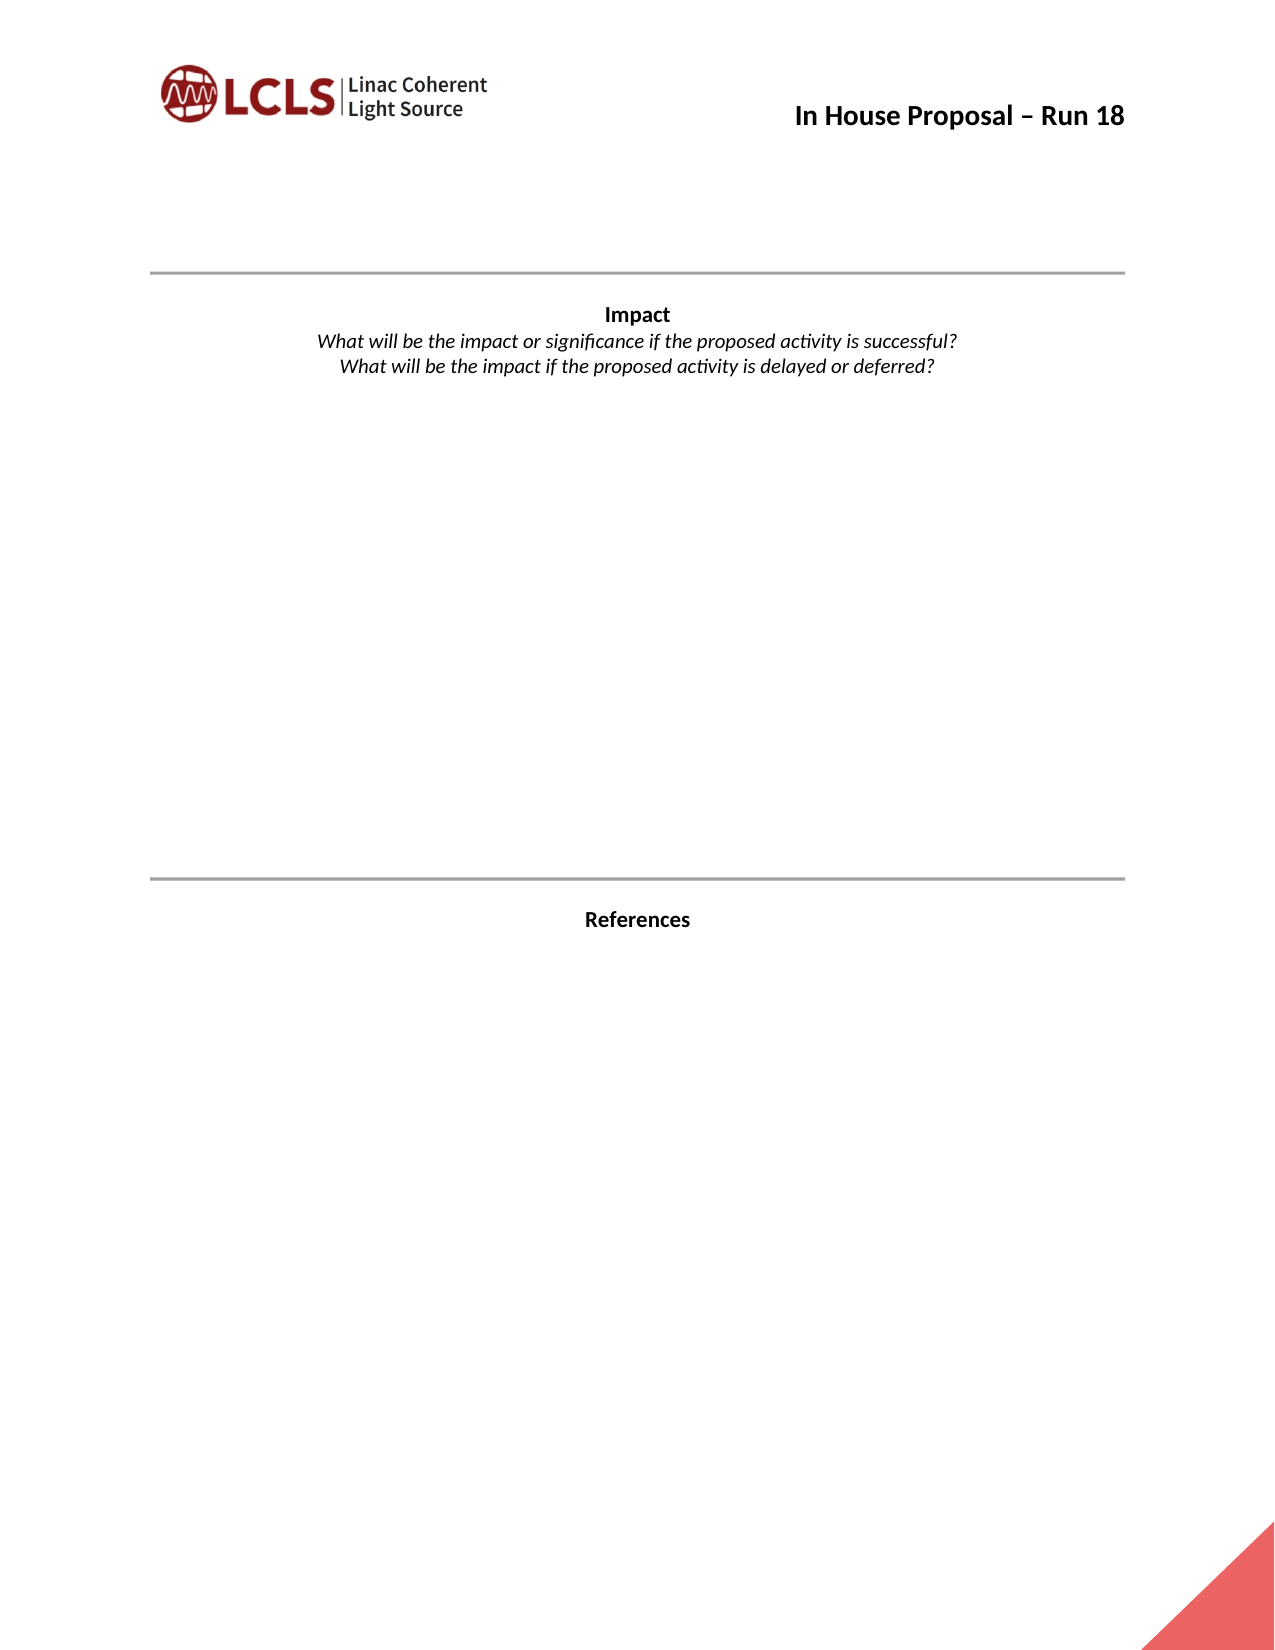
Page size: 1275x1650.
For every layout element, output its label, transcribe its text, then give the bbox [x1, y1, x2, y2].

text Impact What will be the impact or significance if the proposed activity is successful? What will be the impact if the proposed activity is delayed or deferred? [150, 300, 1125, 379]
text References [150, 906, 1125, 934]
picture [150, 60, 497, 126]
